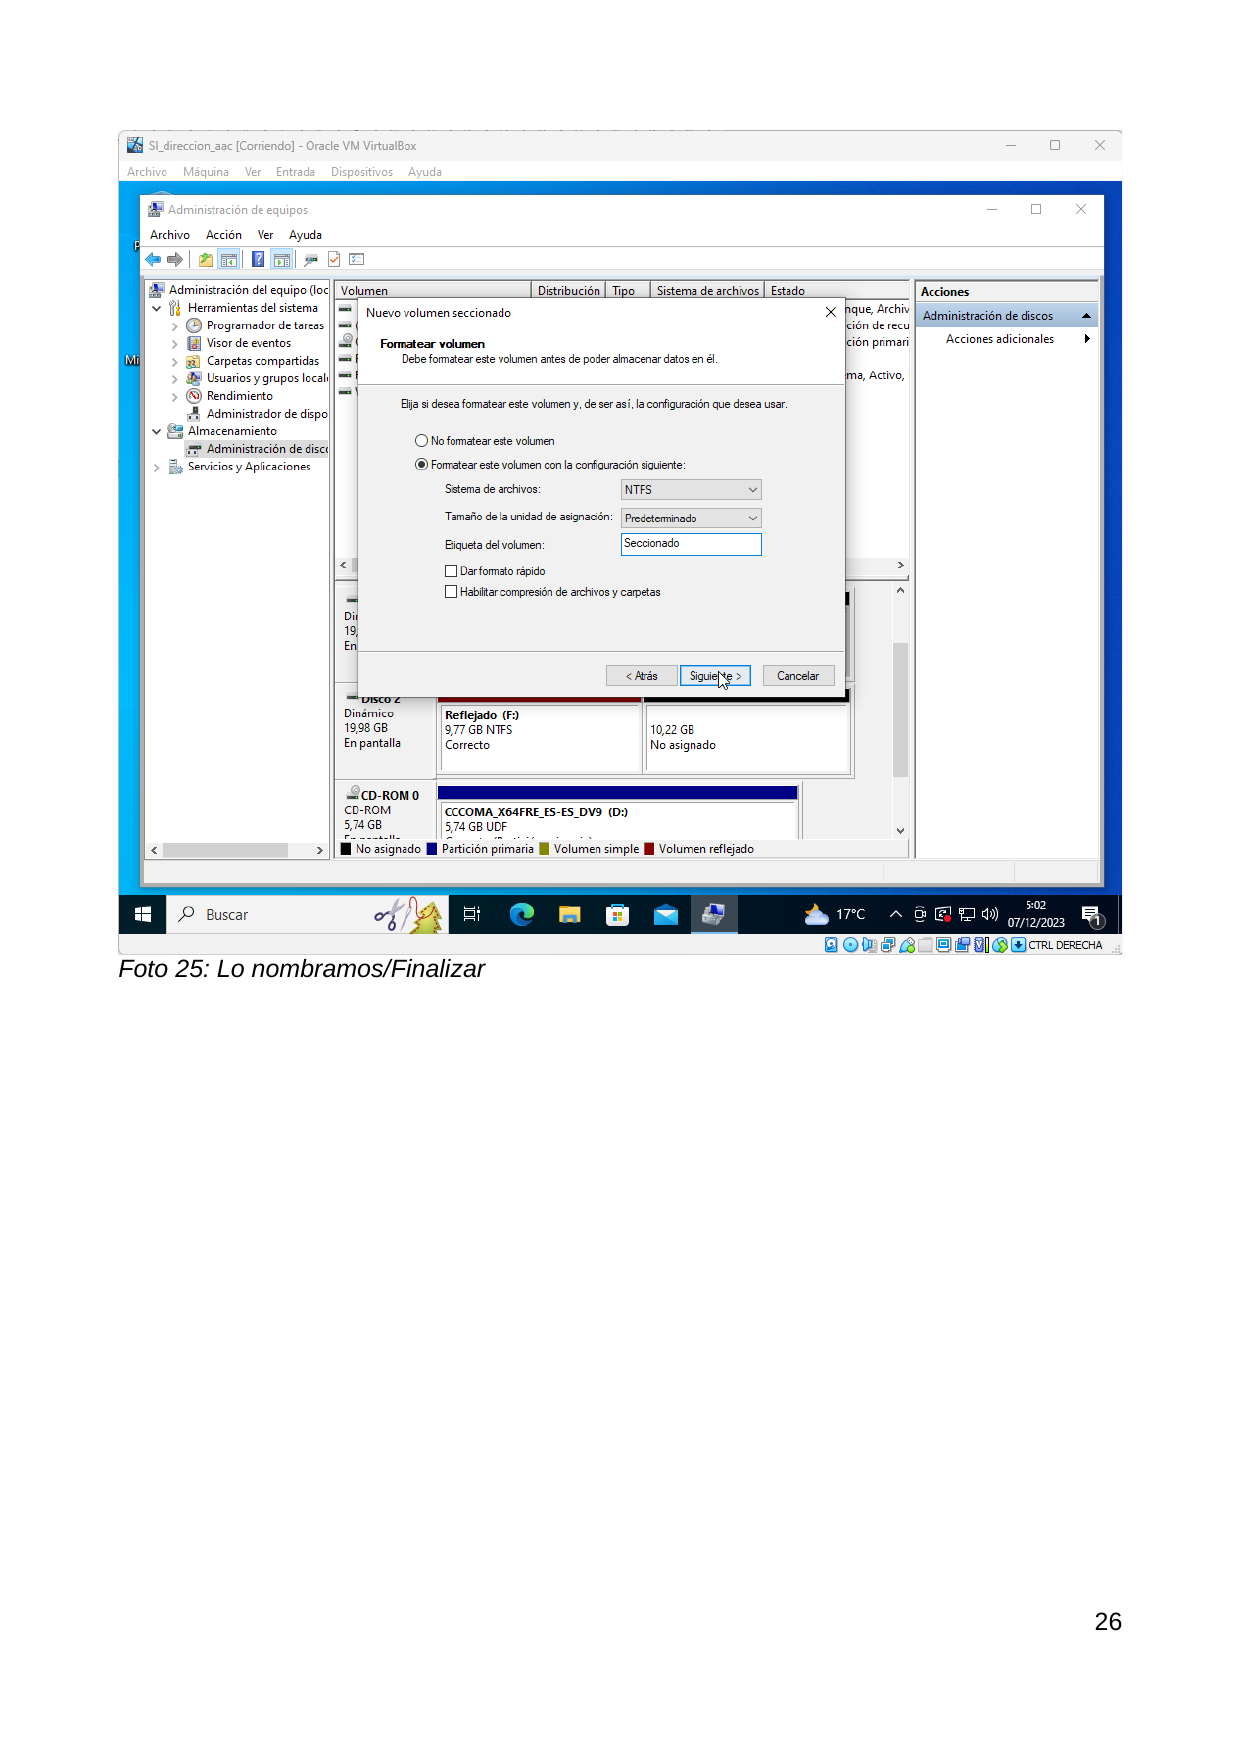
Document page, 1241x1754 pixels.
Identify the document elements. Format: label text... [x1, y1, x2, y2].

text Foto 25: Lo nombramos/Finalizar [118, 955, 1122, 983]
picture [118, 130, 1123, 955]
